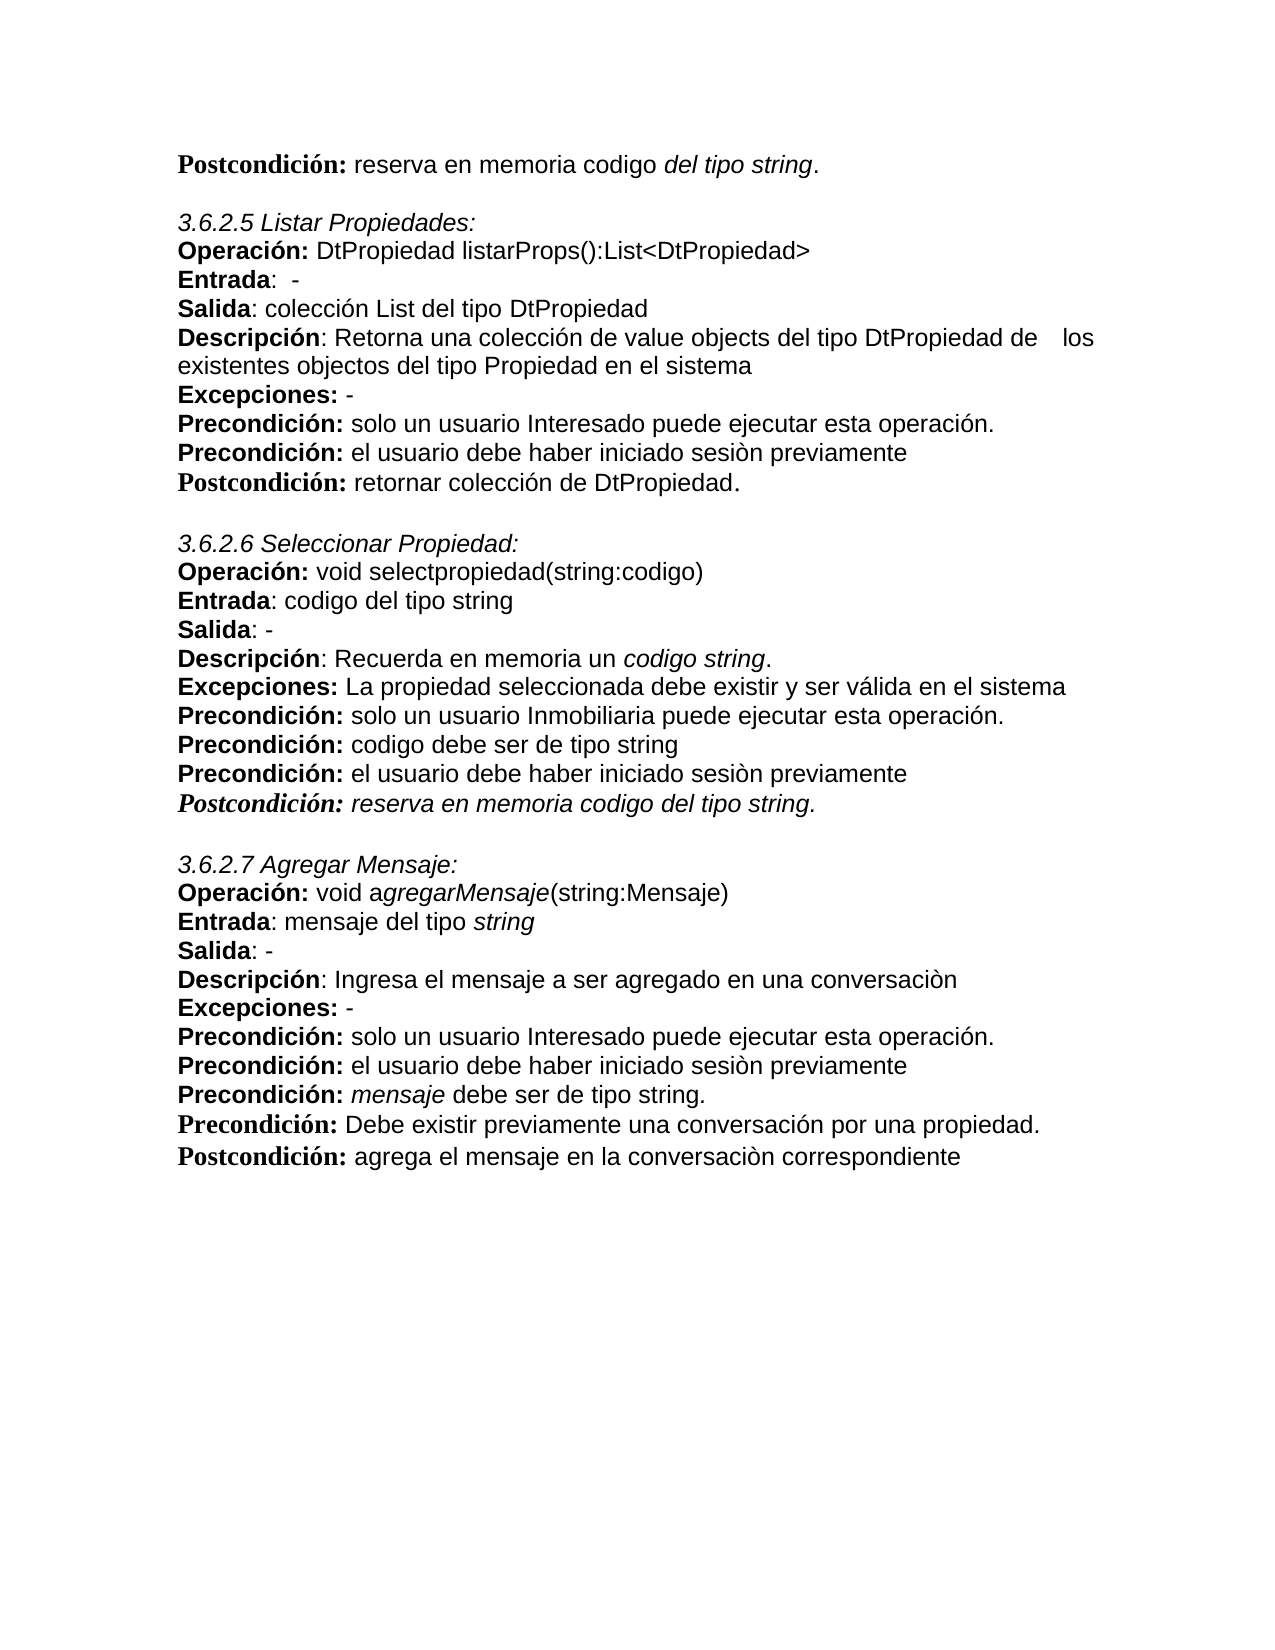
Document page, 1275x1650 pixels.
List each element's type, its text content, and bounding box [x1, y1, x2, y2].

text Descripción: Ingresa el mensaje a ser agregado en una conversaciòn [177, 965, 1098, 993]
text Operación: void agregarMensaje(string:Mensaje) [177, 878, 1098, 907]
text Salida: - [177, 936, 1098, 965]
text Entrada: codigo del tipo string [177, 586, 1098, 615]
text Excepciones: - [177, 993, 1098, 1022]
text Precondición: solo un usuario Interesado puede ejecutar esta operación. [177, 409, 1098, 438]
text Operación: DtPropiedad listarProps():List<DtPropiedad> [177, 236, 1098, 265]
text Postcondición: retornar colección de DtPropiedad. [177, 466, 1098, 497]
text Entrada: mensaje del tipo string [177, 907, 1098, 936]
text Salida: colección List del tipo DtPropiedad [177, 294, 1098, 323]
text Excepciones: - [177, 380, 1098, 409]
text Entrada: - [177, 265, 1098, 294]
text Precondición: solo un usuario Inmobiliaria puede ejecutar esta operación. [177, 701, 1098, 730]
text Salida: - [177, 615, 1098, 644]
text Precondición: el usuario debe haber iniciado sesiòn previamente [177, 1051, 1098, 1080]
text 3.6.2.7 Agregar Mensaje: [177, 850, 1098, 878]
text Precondición: el usuario debe haber iniciado sesiòn previamente [177, 438, 1098, 466]
text Precondición: Debe existir previamente una conversación por una propiedad. [177, 1108, 1098, 1139]
text Descripción: Retorna una colección de value objects del tipo DtPropiedad de los existentes objectos del tipo Propiedad en el sistema [177, 323, 1098, 380]
text Descripción: Recuerda en memoria un codigo string. [177, 644, 1098, 672]
text Precondición: el usuario debe haber iniciado sesiòn previamente [177, 759, 1098, 787]
text Excepciones: La propiedad seleccionada debe existir y ser válida en el sistema [177, 672, 1098, 701]
text Precondición: solo un usuario Interesado puede ejecutar esta operación. [177, 1022, 1098, 1051]
text Precondición: codigo debe ser de tipo string [177, 730, 1098, 759]
text Postcondición: reserva en memoria codigo del tipo string. [177, 787, 1098, 818]
text Postcondición: reserva en memoria codigo del tipo string. [177, 148, 1098, 179]
text 3.6.2.6 Seleccionar Propiedad: [177, 529, 1098, 557]
text 3.6.2.5 Listar Propiedades: [177, 208, 1098, 236]
text Operación: void selectpropiedad(string:codigo) [177, 557, 1098, 586]
text Precondición: mensaje debe ser de tipo string. [177, 1080, 1098, 1108]
text Postcondición: agrega el mensaje en la conversaciòn correspondiente [177, 1139, 1098, 1171]
